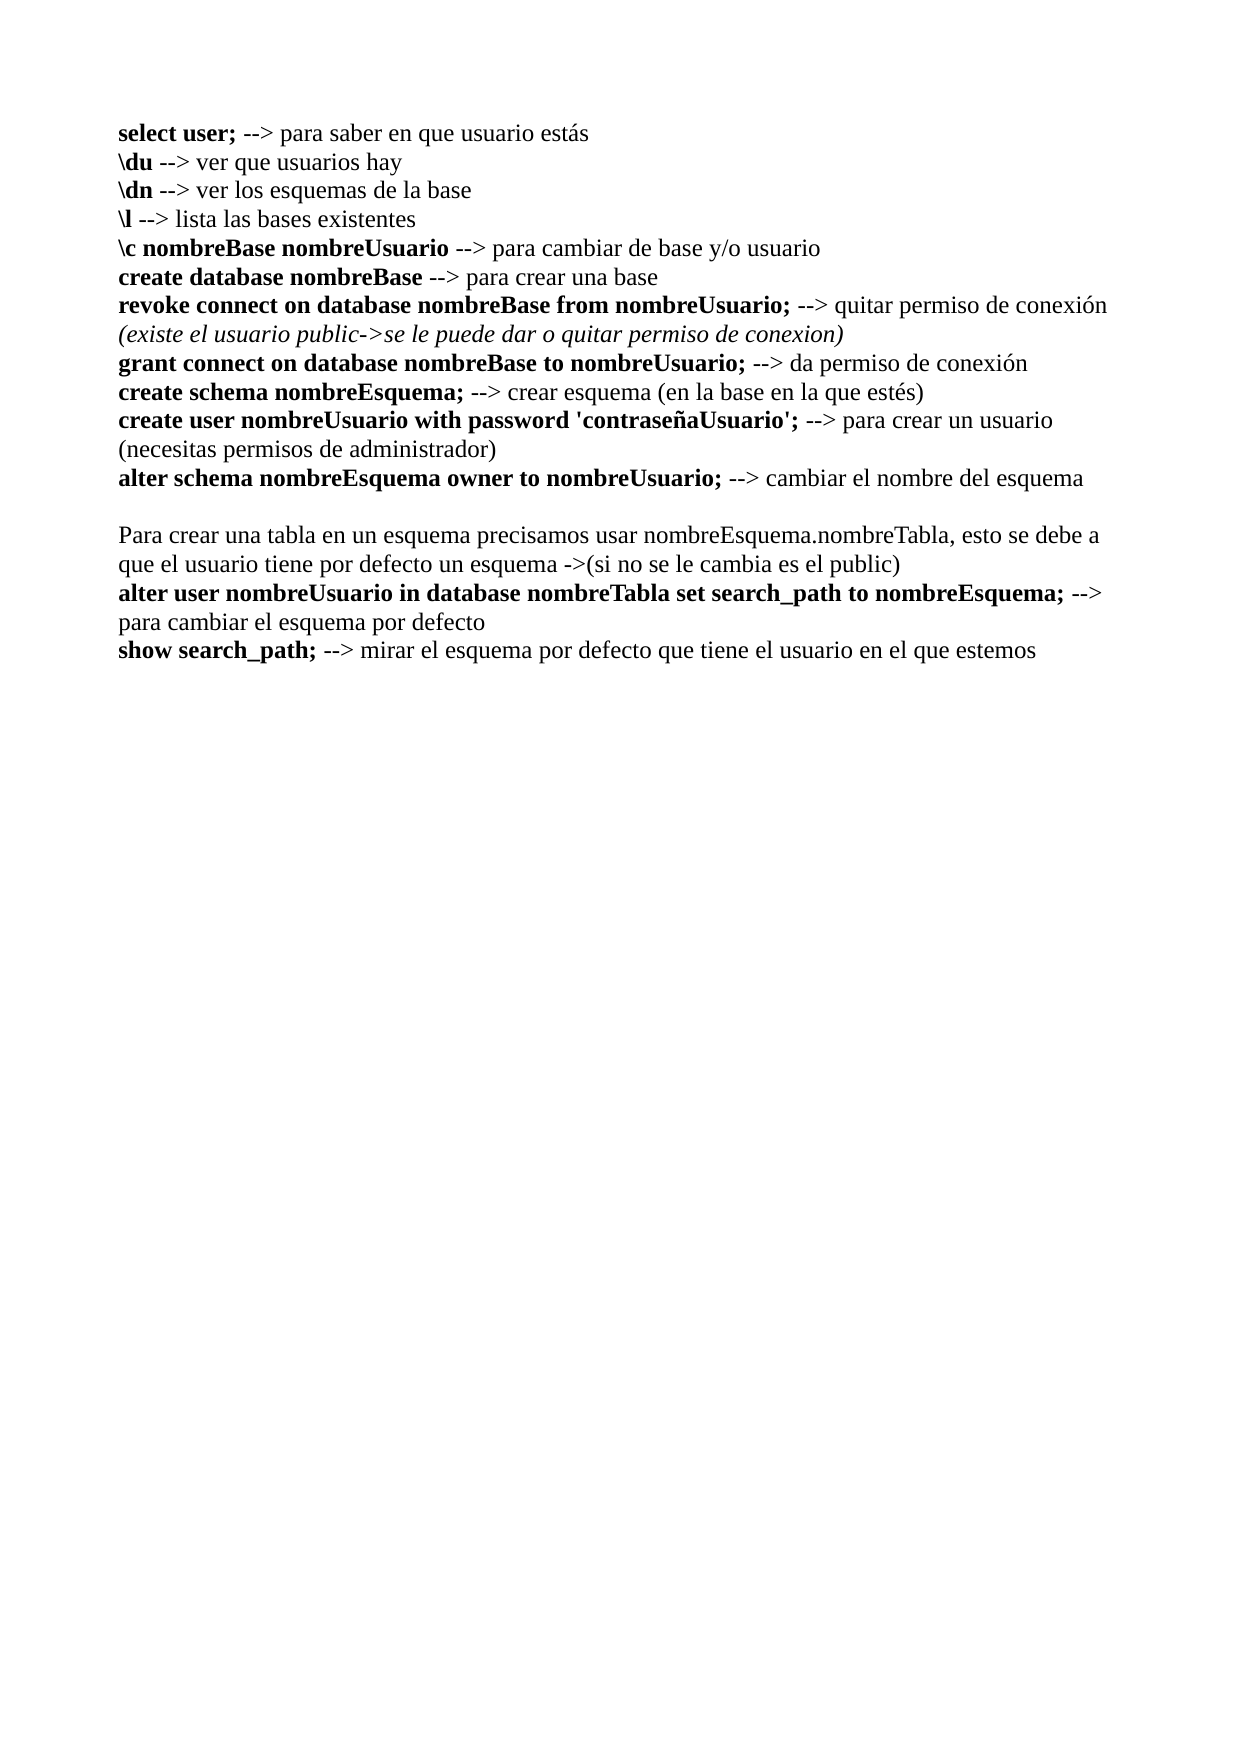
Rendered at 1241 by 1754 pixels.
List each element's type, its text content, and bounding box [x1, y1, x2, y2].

text Para crear una tabla en un esquema precisamos usar nombreEsquema.nombreTabla, esto se debe a que el usuario tiene por defecto un esquema ->(si no se le cambia es el public) [118, 521, 1122, 578]
text \dn --> ver los esquemas de la base [118, 176, 1122, 204]
text grant connect on database nombreBase to nombreUsuario; --> da permiso de conexión [118, 348, 1122, 377]
text create schema nombreEsquema; --> crear esquema (en la base en la que estés) [118, 377, 1122, 406]
text show search_path; --> mirar el esquema por defecto que tiene el usuario en el que estemos [118, 636, 1122, 664]
text create database nombreBase --> para crear una base [118, 262, 1122, 291]
text revoke connect on database nombreBase from nombreUsuario; --> quitar permiso de conexión [118, 291, 1122, 319]
text create user nombreUsuario with password 'contraseñaUsuario'; --> para crear un usuario (necesitas permisos de administrador) [118, 406, 1122, 463]
text select user; --> para saber en que usuario estás [118, 118, 1122, 147]
text \c nombreBase nombreUsuario --> para cambiar de base y/o usuario [118, 233, 1122, 262]
text alter schema nombreEsquema owner to nombreUsuario; --> cambiar el nombre del esquema [118, 463, 1122, 492]
text (existe el usuario public->se le puede dar o quitar permiso de conexion) [118, 319, 1122, 348]
text \du --> ver que usuarios hay [118, 147, 1122, 176]
text \l --> lista las bases existentes [118, 204, 1122, 233]
text alter user nombreUsuario in database nombreTabla set search_path to nombreEsquema; --> para cambiar el esquema por defecto [118, 578, 1122, 636]
